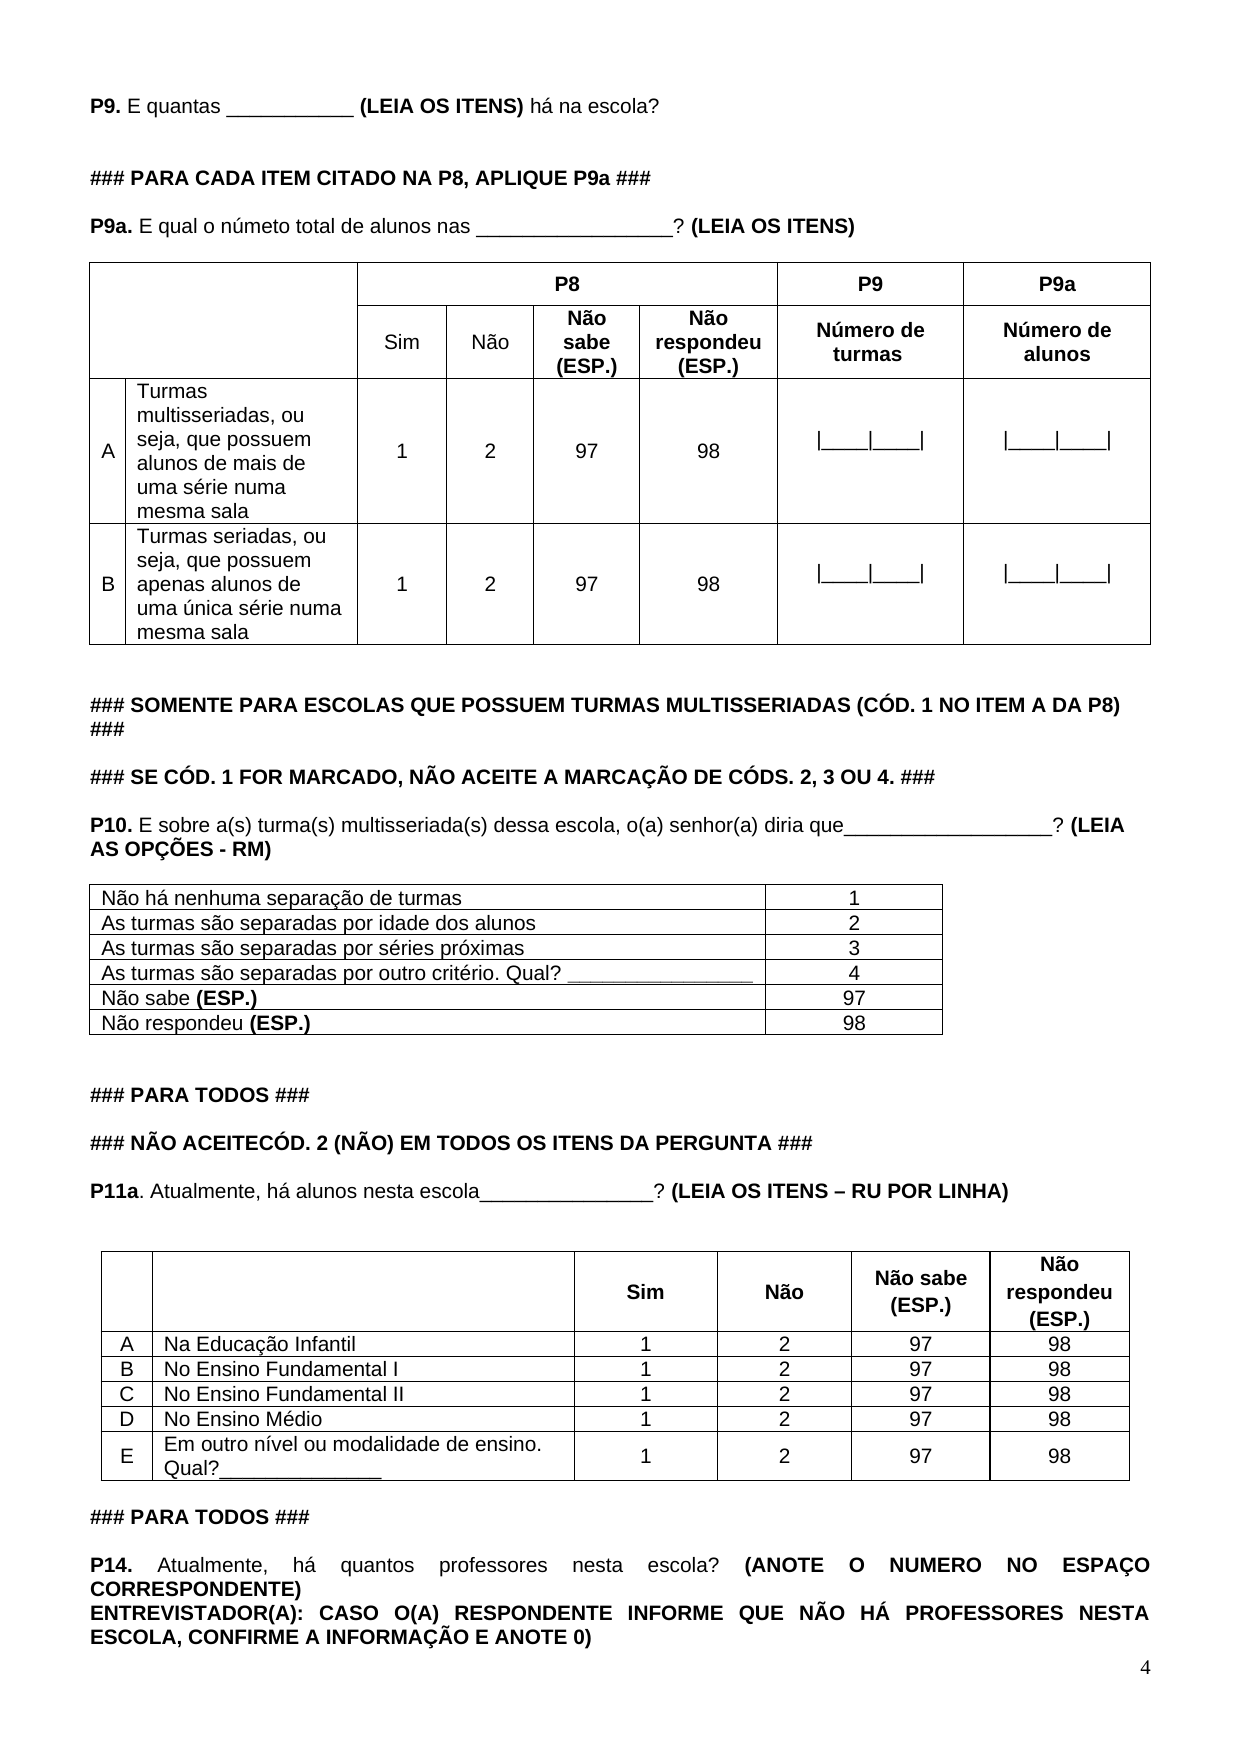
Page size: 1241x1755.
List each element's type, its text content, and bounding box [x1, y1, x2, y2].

table_cell As turmas são separadas por outro critério. Qual? ________________ [90, 960, 765, 984]
table_cell 97 [534, 524, 639, 644]
table_cell 98 [991, 1357, 1129, 1381]
table_cell 2 [447, 524, 533, 644]
table_cell 3 [766, 935, 942, 959]
table_cell A [102, 1332, 152, 1356]
table_cell 98 [991, 1382, 1129, 1406]
table_cell 1 [575, 1357, 717, 1381]
table_cell 98 [991, 1332, 1129, 1356]
table_cell 97 [852, 1432, 989, 1480]
table_cell 1 [575, 1382, 717, 1406]
table_header 1 [766, 885, 942, 909]
table_header Não há nenhuma separação de turmas [90, 885, 765, 909]
table_cell 97 [766, 985, 942, 1009]
table_cell Em outro nível ou modalidade de ensino. Qual?______________ [153, 1432, 574, 1480]
table_cell 97 [534, 379, 639, 523]
table_cell Na Educação Infantil [153, 1332, 574, 1356]
table_cell 97 [852, 1357, 989, 1381]
table_cell 1 [358, 524, 446, 644]
text ### PARA TODOS ### [90, 1083, 1151, 1107]
table_cell Não respondeu (ESP.) [640, 306, 777, 378]
table_cell |____|____| [964, 524, 1150, 644]
table_cell D [102, 1407, 152, 1431]
text P9. E quantas ___________ (LEIA OS ITENS) há na escola? [90, 94, 1151, 118]
table_cell |____|____| [778, 524, 963, 644]
table_cell 97 [852, 1407, 989, 1431]
table_header [102, 1252, 152, 1331]
table_cell 2 [447, 379, 533, 523]
table_cell |____|____| [778, 379, 963, 523]
table_cell |____|____| [964, 379, 1150, 523]
text ### PARA CADA ITEM CITADO NA P8, APLIQUE P9a ### [90, 166, 1151, 190]
table_cell C [102, 1382, 152, 1406]
table_cell 1 [575, 1407, 717, 1431]
table_cell Não sabe (ESP.) [90, 985, 765, 1009]
table_cell Não sabe (ESP.) [534, 306, 639, 378]
table_cell 1 [575, 1332, 717, 1356]
table_cell B [102, 1357, 152, 1381]
table_cell E [102, 1432, 152, 1480]
table_cell As turmas são separadas por séries próximas [90, 935, 765, 959]
text P11a. Atualmente, há alunos nesta escola_______________? (LEIA OS ITENS – RU POR LINHA) [90, 1179, 1151, 1203]
table_cell 2 [718, 1332, 851, 1356]
table_cell 2 [766, 910, 942, 934]
text ### SOMENTE PARA ESCOLAS QUE POSSUEM TURMAS MULTISSERIADAS (CÓD. 1 NO ITEM A DA P8) ### [90, 693, 1151, 741]
table_cell 2 [718, 1432, 851, 1480]
table_cell Turmas seriadas, ou seja, que possuem apenas alunos de uma única série numa mesma sala [126, 524, 357, 644]
table_cell 97 [852, 1332, 989, 1356]
table_cell 97 [852, 1382, 989, 1406]
text P14. Atualmente, há quantos professores nesta escola? (ANOTE O NUMERO NO ESPAÇO CORRESPONDENTE) [90, 1553, 1151, 1601]
table_cell A [90, 379, 125, 523]
table_header P8 [358, 263, 777, 305]
table_header Não [718, 1252, 851, 1331]
table_header [153, 1252, 574, 1331]
table_cell Não [447, 306, 533, 378]
text ### SE CÓD. 1 FOR MARCADO, NÃO ACEITE A MARCAÇÃO DE CÓDS. 2, 3 OU 4. ### [90, 764, 1151, 788]
table_cell 1 [575, 1432, 717, 1480]
text ### NÃO ACEITECÓD. 2 (NÃO) EM TODOS OS ITENS DA PERGUNTA ### [90, 1131, 1151, 1155]
table_header Sim [575, 1252, 717, 1331]
text P9a. E qual o númeto total de alunos nas _________________? (LEIA OS ITENS) [90, 214, 1151, 238]
table_cell No Ensino Fundamental I [153, 1357, 574, 1381]
table_cell No Ensino Médio [153, 1407, 574, 1431]
table_cell As turmas são separadas por idade dos alunos [90, 910, 765, 934]
table_cell 98 [766, 1010, 942, 1034]
table_header Não sabe (ESP.) [852, 1252, 989, 1331]
table_cell 2 [718, 1382, 851, 1406]
table_cell No Ensino Fundamental II [153, 1382, 574, 1406]
table_cell Não respondeu (ESP.) [90, 1010, 765, 1034]
table_cell 98 [640, 379, 777, 523]
table_header P9 [778, 263, 963, 305]
table_cell 2 [718, 1357, 851, 1381]
text ### PARA TODOS ### [90, 1505, 1151, 1529]
table_cell Número de turmas [778, 306, 963, 378]
table_header P9a [964, 263, 1150, 305]
table_cell 98 [991, 1407, 1129, 1431]
table_cell 4 [766, 960, 942, 984]
table_cell 2 [718, 1407, 851, 1431]
table_header Não respondeu (ESP.) [991, 1252, 1129, 1331]
text ENTREVISTADOR(A): CASO O(A) RESPONDENTE INFORME QUE NÃO HÁ PROFESSORES NESTA ESCOLA, CONFIRME A INFORMAÇÃO E ANOTE 0) [90, 1601, 1151, 1649]
table_cell B [90, 524, 125, 644]
table_cell Sim [358, 306, 446, 378]
table_header [90, 263, 357, 378]
table_cell 98 [640, 524, 777, 644]
table_cell 1 [358, 379, 446, 523]
table_cell Turmas multisseriadas, ou seja, que possuem alunos de mais de uma série numa mesma sala [126, 379, 357, 523]
table_cell 98 [991, 1432, 1129, 1480]
table_cell Número de alunos [964, 306, 1150, 378]
text P10. E sobre a(s) turma(s) multisseriada(s) dessa escola, o(a) senhor(a) diria que__________________? (LEIA AS OPÇÕES - RM) [90, 812, 1151, 860]
